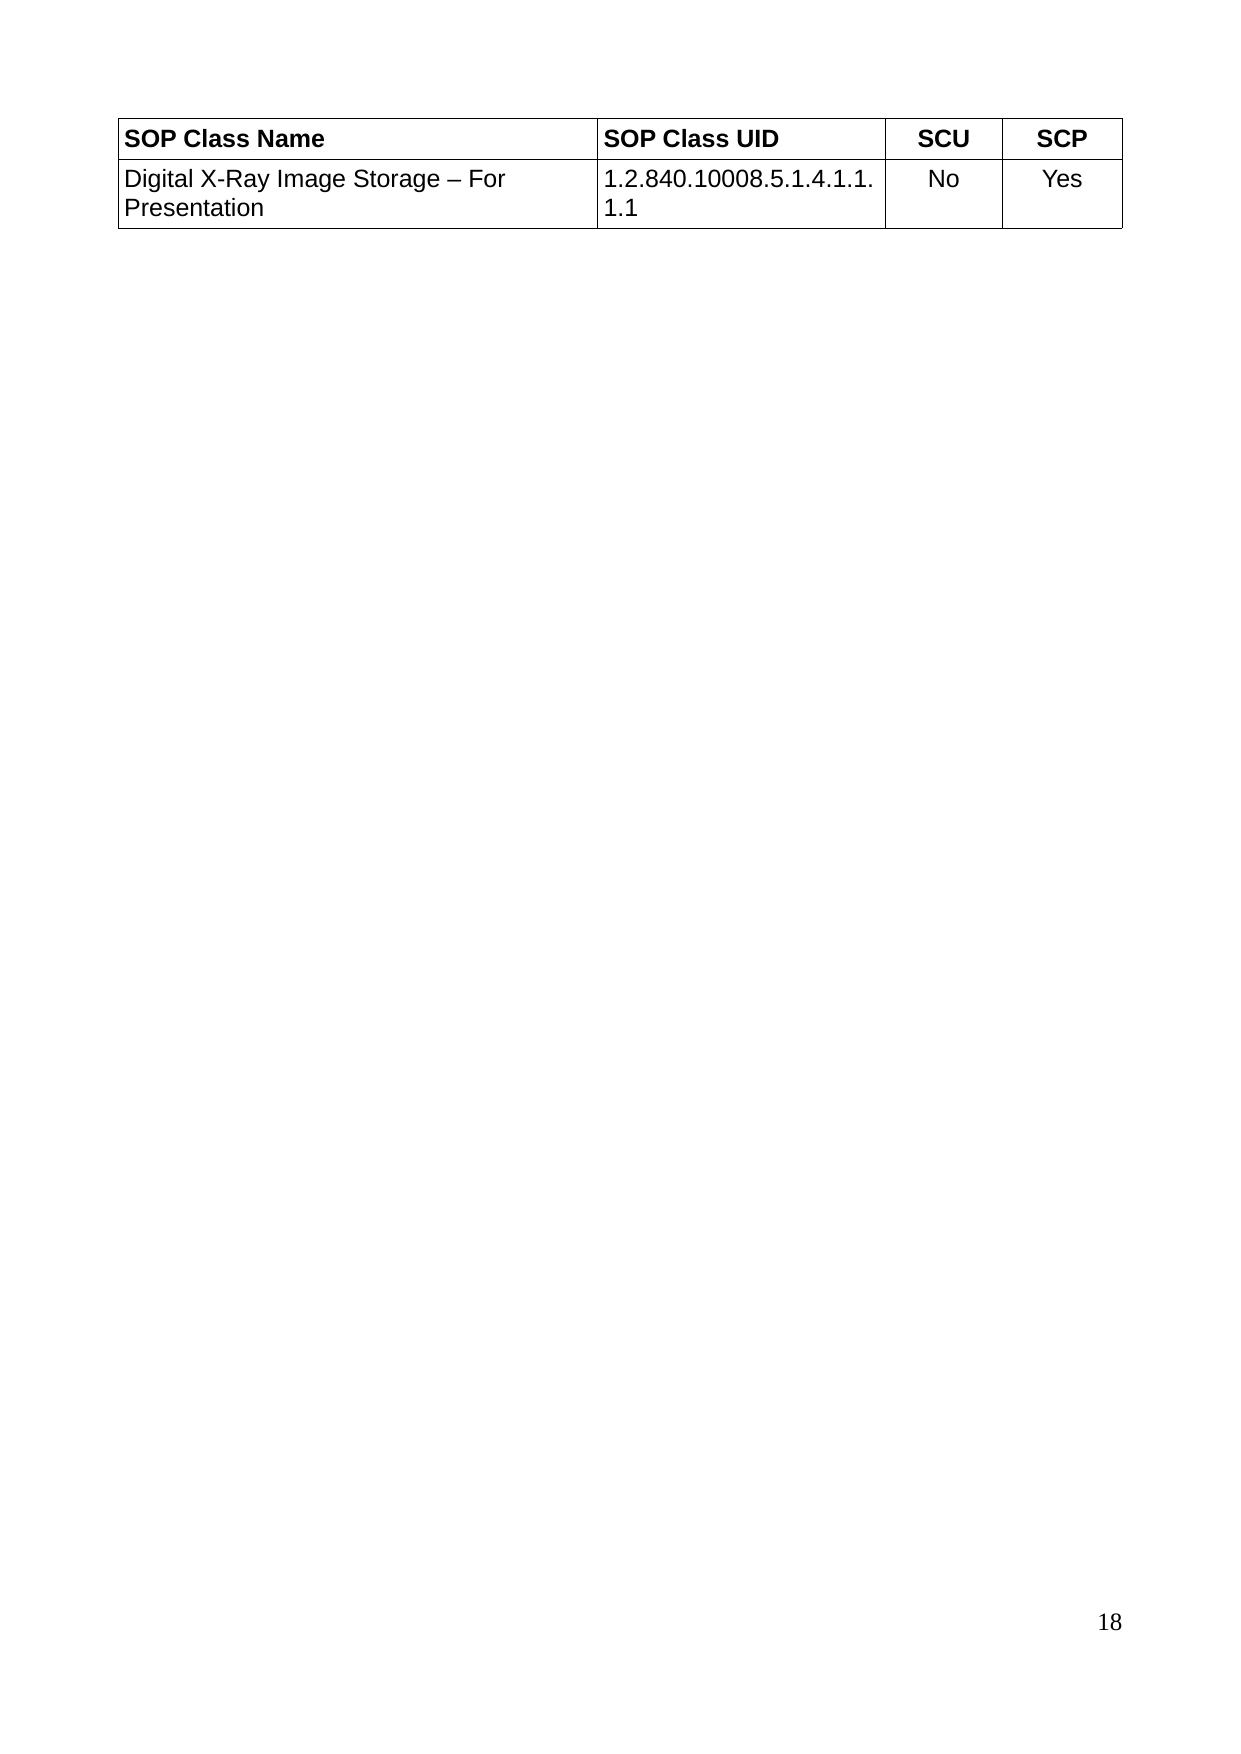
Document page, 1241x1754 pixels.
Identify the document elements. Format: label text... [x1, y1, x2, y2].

table_header SOP Class UID [598, 119, 885, 158]
table_header SOP Class Name [119, 119, 597, 158]
table_header SCP [1003, 119, 1122, 158]
table_cell No [886, 160, 1002, 227]
table_cell 1.2.840.10008.5.1.4.1.1. 1.1 [598, 160, 885, 227]
table_header SCU [886, 119, 1002, 158]
table_cell Digital X-Ray Image Storage – For Presentation [119, 160, 597, 227]
table_cell Yes [1003, 160, 1122, 227]
